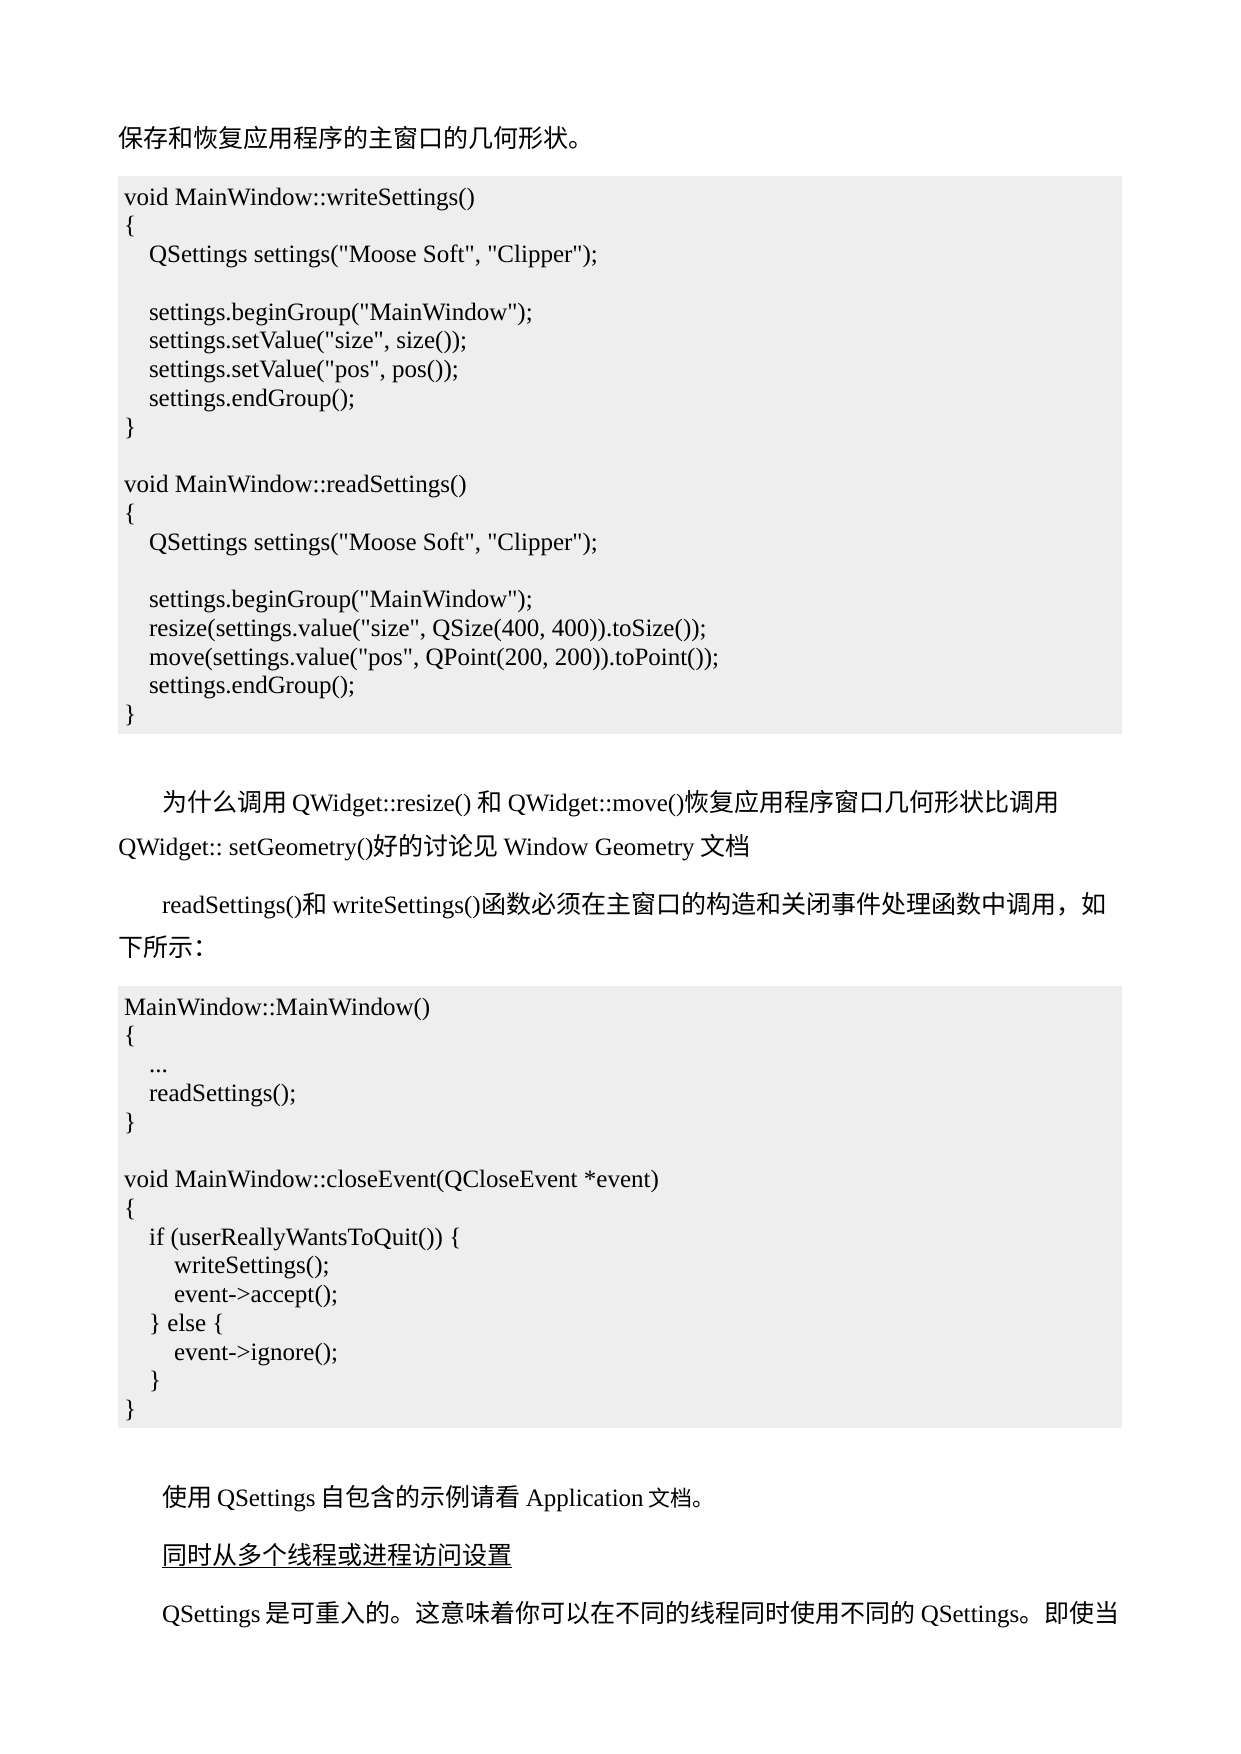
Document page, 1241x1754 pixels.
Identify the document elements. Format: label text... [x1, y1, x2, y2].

text readSettings()和writeSettings()函数必须在主窗口的构造和关闭事件处理函数中调用，如下所示： [118, 884, 1122, 964]
text QSettings是可重入的。这意味着你可以在不同的线程同时使用不同的QSettings。即使当 [118, 1594, 1122, 1630]
table_header void MainWindow::writeSettings() { QSettings settings("Moose Soft", "Clipper"); settings.beginGroup("MainWindow"); settings.setValue("size", size()); settings.setValue("pos", pos()); settings.endGroup(); } void MainWindow::readSettings() { QSettings settings("Moose Soft", "Clipper"); settings.beginGroup("MainWindow"); resize(settings.value("size", QSize(400, 400)).toSize()); move(settings.value("pos", QPoint(200, 200)).toPoint()); settings.endGroup(); } [118, 176, 1122, 734]
text 为什么调用QWidget::resize() 和QWidget::move()恢复应用程序窗口几何形状比调用QWidget:: setGeometry()好的讨论见Window Geometry文档 [118, 783, 1122, 863]
text 使用QSettings自包含的示例请看Application文档。 [118, 1478, 1122, 1514]
text 同时从多个线程或进程访问设置 [118, 1536, 1122, 1572]
table_header MainWindow::MainWindow() { ... readSettings(); } void MainWindow::closeEvent(QCloseEvent *event) { if (userReallyWantsToQuit()) { writeSettings(); event->accept(); } else { event->ignore(); } } [118, 986, 1122, 1428]
text 保存和恢复应用程序的主窗口的几何形状。 [118, 118, 1122, 154]
